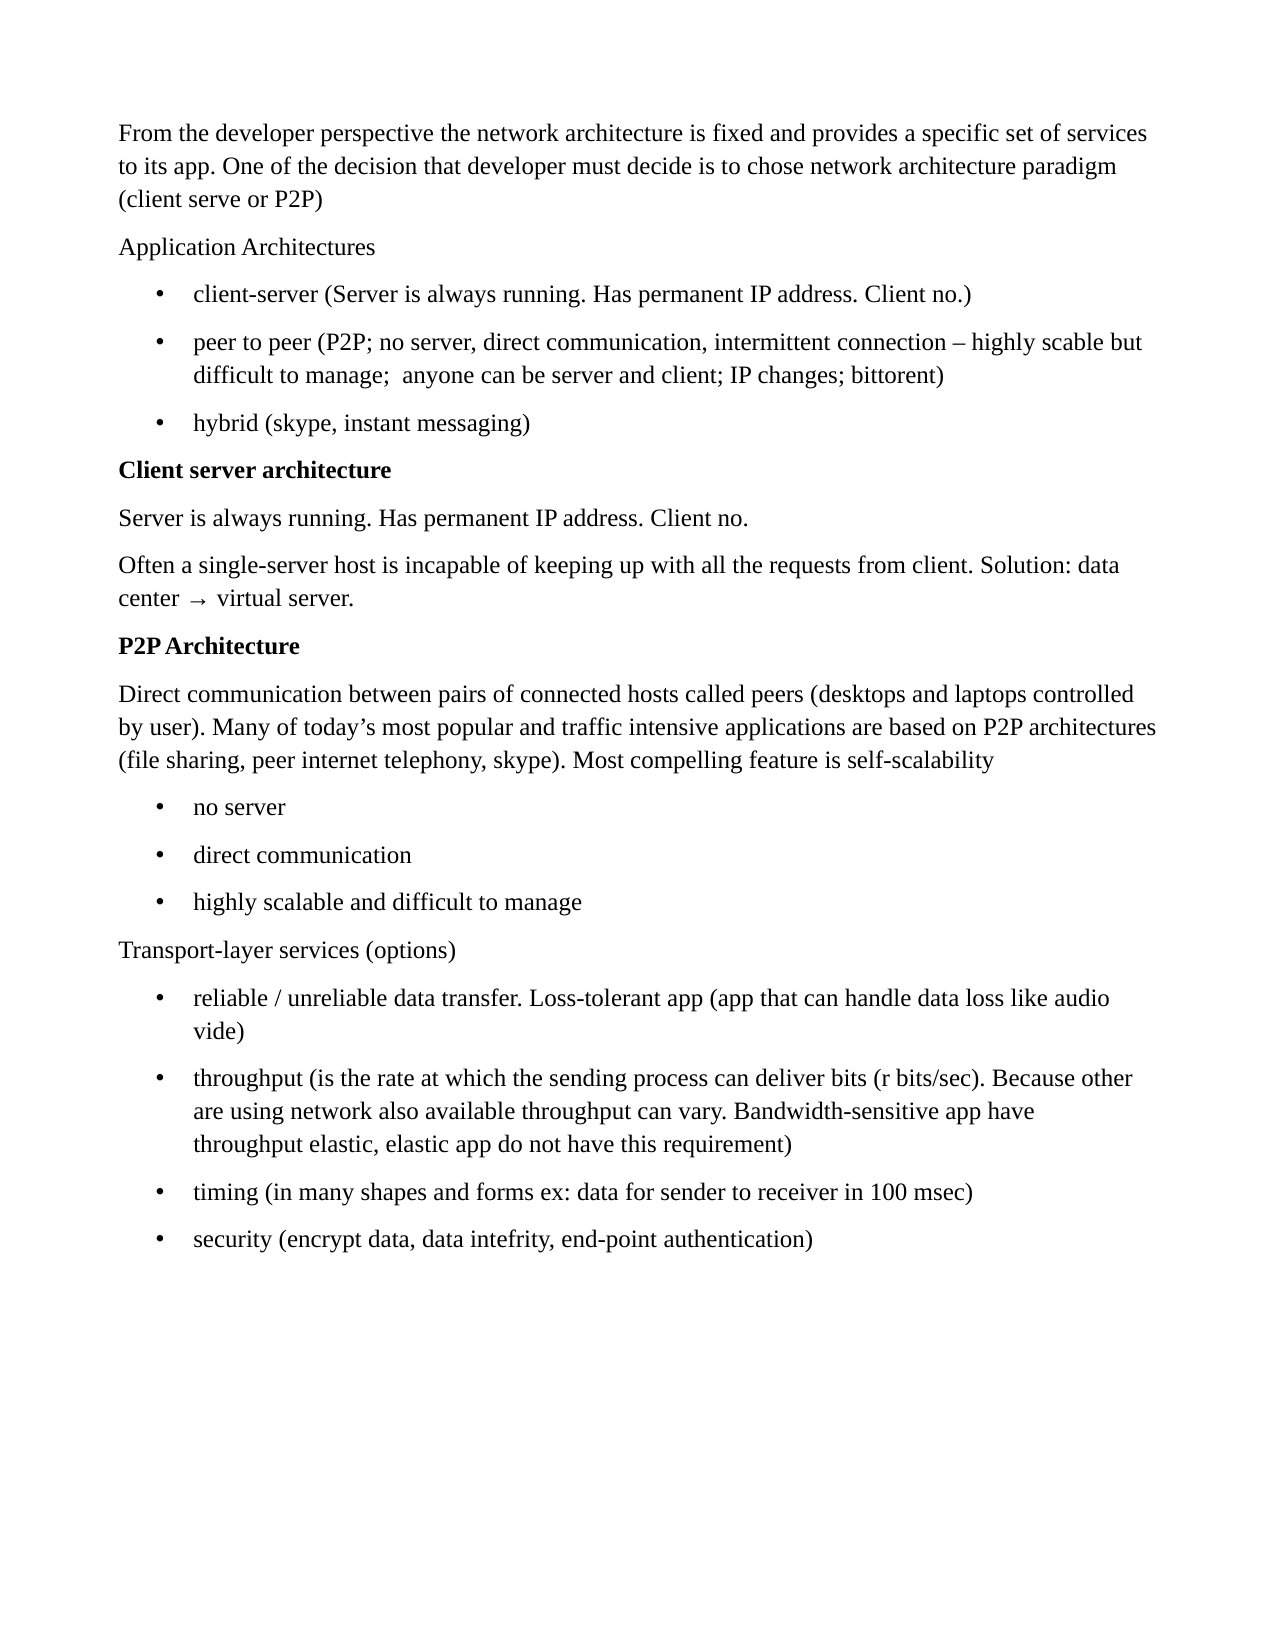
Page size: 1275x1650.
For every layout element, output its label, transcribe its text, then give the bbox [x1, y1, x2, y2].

list security (encrypt data, data intefrity, end-point authentication) [156, 1224, 1157, 1253]
list client-server (Server is always running. Has permanent IP address. Client no.) [156, 279, 1157, 308]
list hybrid (skype, instant messaging) [156, 408, 1157, 436]
text From the developer perspective the network architecture is fixed and provides a specific set of services to its app. One of the decision that developer must decide is to chose network architecture paradigm (client serve or P2P) [118, 118, 1157, 213]
text Transport-layer services (options) [118, 935, 1157, 964]
list reliable / unreliable data transfer. Loss-tolerant app (app that can handle data loss like audio vide) [156, 983, 1157, 1044]
list timing (in many shapes and forms ex: data for sender to receiver in 100 msec) [156, 1177, 1157, 1206]
list direct communication [156, 840, 1157, 869]
text Server is always running. Has permanent IP address. Client no. [118, 503, 1157, 532]
text Client server architecture [118, 455, 1157, 484]
list peer to peer (P2P; no server, direct communication, intermittent connection – highly scable but difficult to manage; anyone can be server and client; IP changes; bittorent) [156, 327, 1157, 389]
list throughput (is the rate at which the sending process can deliver bits (r bits/sec). Because other are using network also available throughput can vary. Bandwidth-sensitive app have throughput elastic, elastic app do not have this requirement) [156, 1063, 1157, 1158]
list no server [156, 792, 1157, 821]
text Often a single-server host is incapable of keeping up with all the requests from client. Solution: data center → virtual server. [118, 550, 1157, 612]
list highly scalable and difficult to manage [156, 887, 1157, 916]
text P2P Architecture [118, 631, 1157, 660]
text Application Architectures [118, 232, 1157, 261]
text Direct communication between pairs of connected hosts called peers (desktops and laptops controlled by user). Many of today’s most popular and traffic intensive applications are based on P2P architectures (file sharing, peer internet telephony, skype). Most compelling feature is self-scalability [118, 679, 1157, 773]
